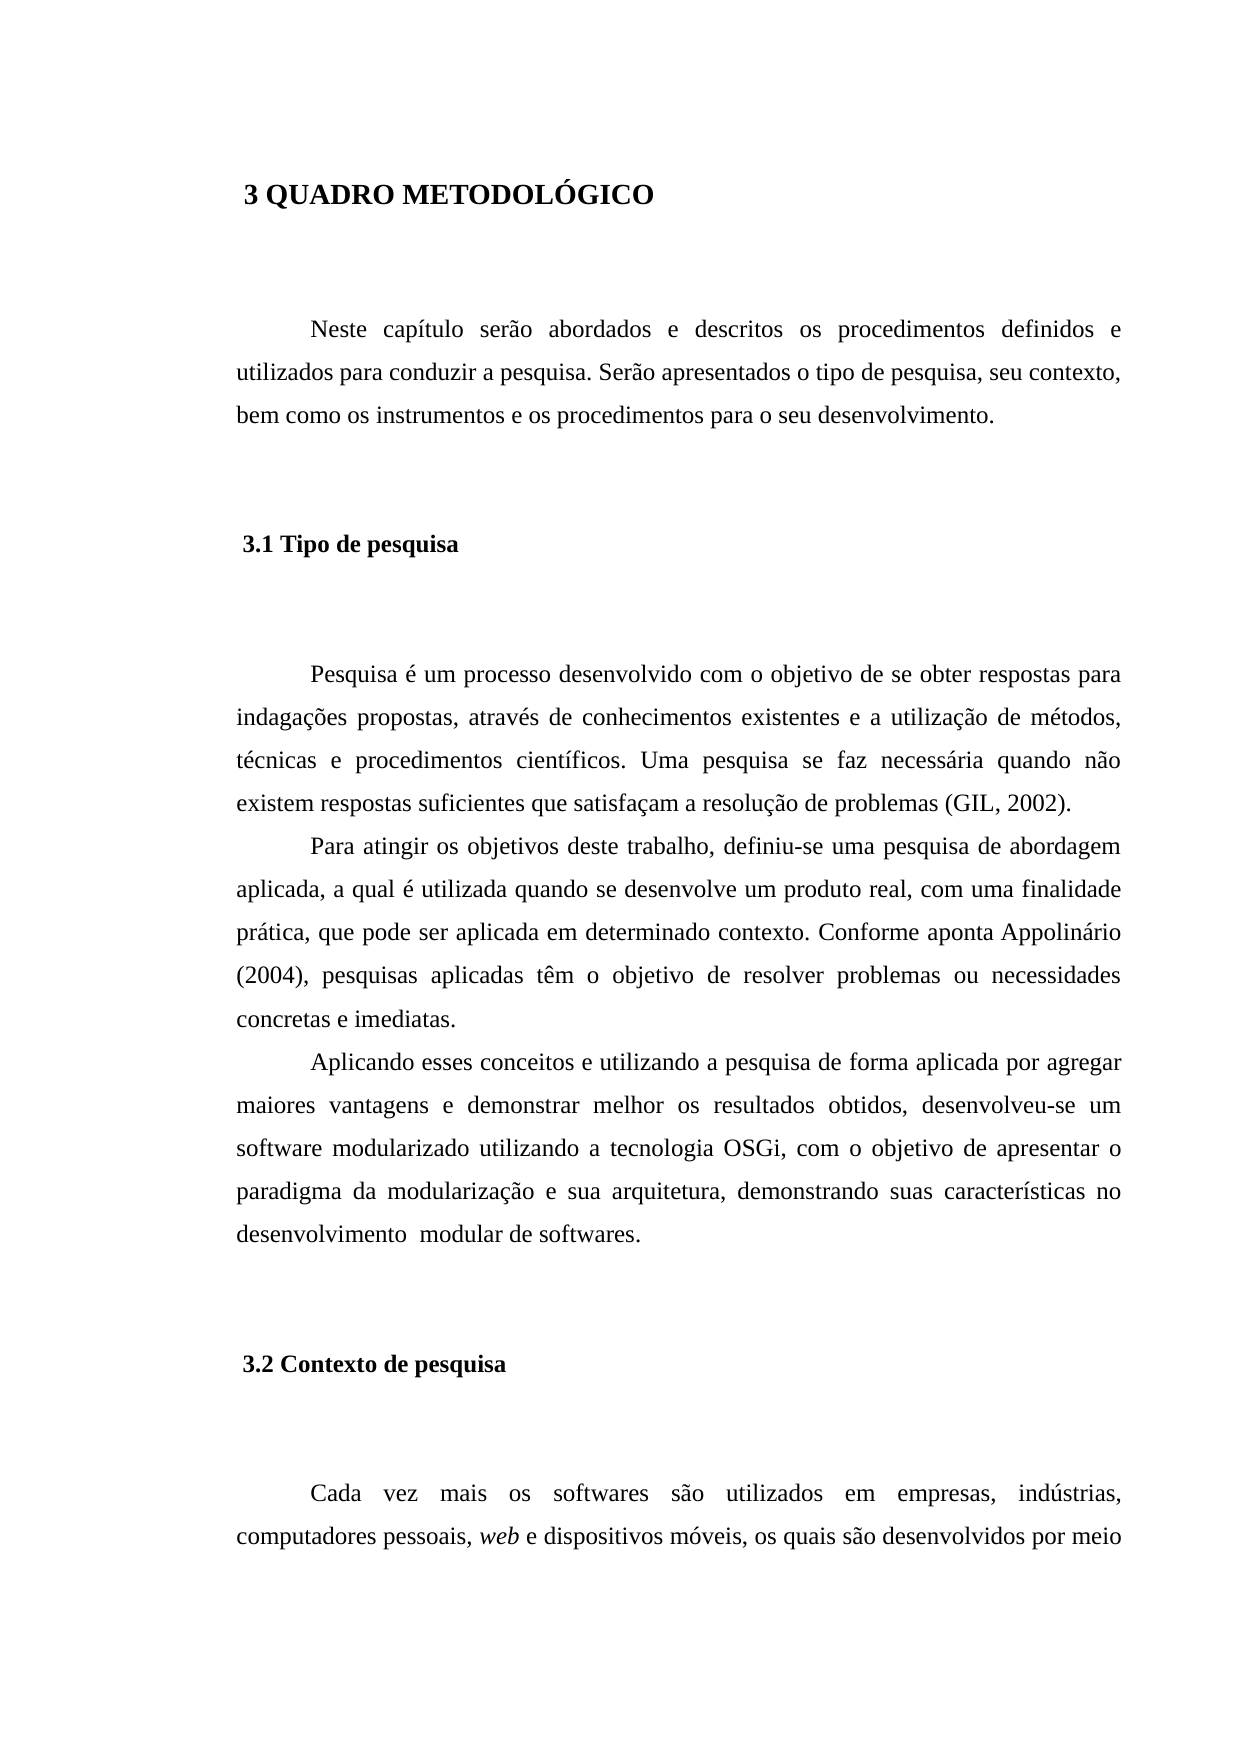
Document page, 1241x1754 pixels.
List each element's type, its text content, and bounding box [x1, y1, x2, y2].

text Aplicando esses conceitos e utilizando a pesquisa de forma aplicada por agregar maiores vantagens e demonstrar melhor os resultados obtidos, desenvolveu-se um software modularizado utilizando a tecnologia OSGi, com o objetivo de apresentar o paradigma da modularização e sua arquitetura, demonstrando suas características no desenvolvimento modular de softwares. [236, 1047, 1122, 1248]
subtitle Tipo de pesquisa [236, 529, 1122, 558]
subtitle Quadro metodológico [236, 177, 1122, 211]
text Para atingir os objetivos deste trabalho, definiu-se uma pesquisa de abordagem aplicada, a qual é utilizada quando se desenvolve um produto real, com uma finalidade prática, que pode ser aplicada em determinado contexto. Conforme aponta Appolinário (2004), pesquisas aplicadas têm o objetivo de resolver problemas ou necessidades concretas e imediatas. [236, 831, 1122, 1032]
text Pesquisa é um processo desenvolvido com o objetivo de se obter respostas para indagações propostas, através de conhecimentos existentes e a utilização de métodos, técnicas e procedimentos científicos. Uma pesquisa se faz necessária quando não existem respostas suficientes que satisfaçam a resolução de problemas (GIL, 2002). [236, 659, 1122, 817]
text Cada vez mais os softwares são utilizados em empresas, indústrias, computadores pessoais, web e dispositivos móveis, os quais são desenvolvidos por meio [236, 1478, 1122, 1550]
text Neste capítulo serão abordados e descritos os procedimentos definidos e utilizados para conduzir a pesquisa. Serão apresentados o tipo de pesquisa, seu contexto, bem como os instrumentos e os procedimentos para o seu desenvolvimento. [236, 314, 1122, 429]
subtitle Contexto de pesquisa [236, 1349, 1122, 1377]
